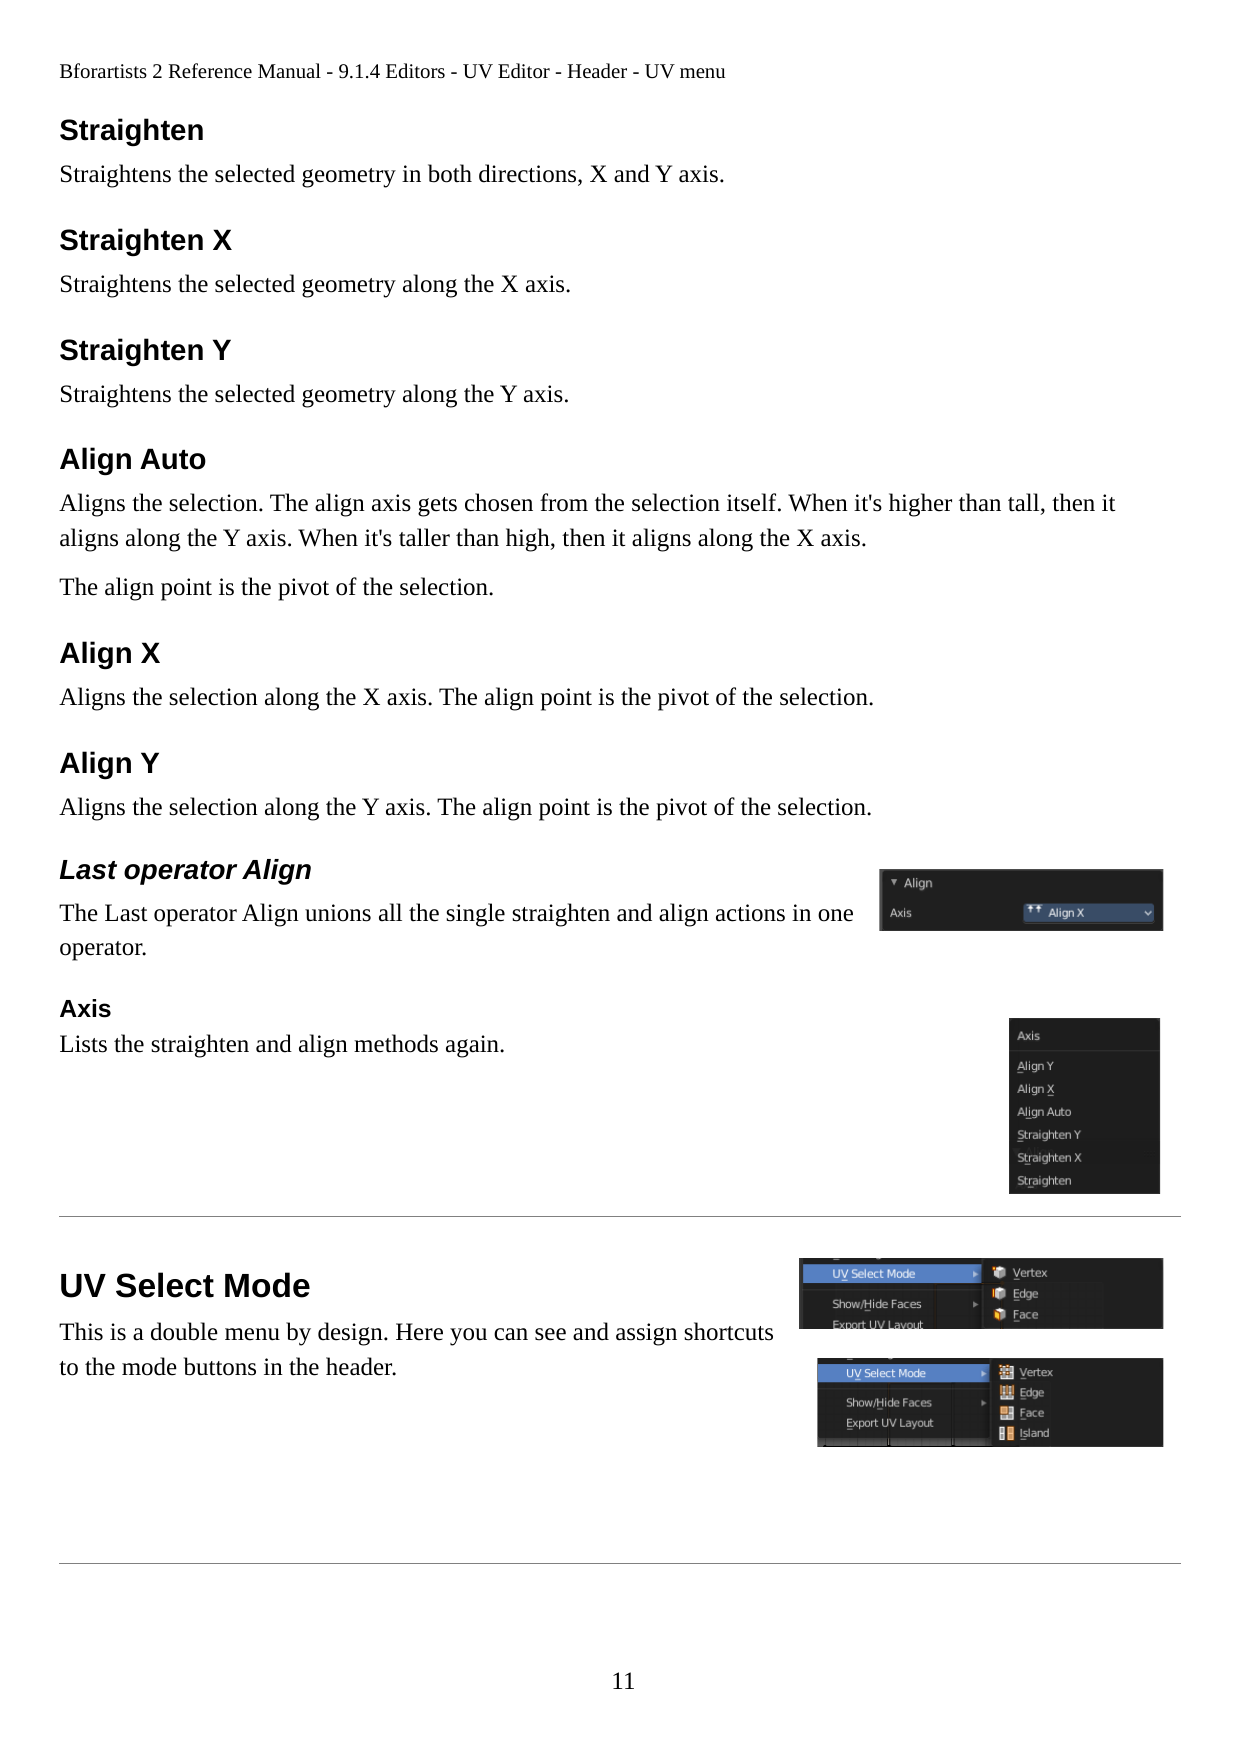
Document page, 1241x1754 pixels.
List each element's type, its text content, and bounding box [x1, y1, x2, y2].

picture [817, 1358, 1164, 1447]
subtitle Align X [59, 636, 1181, 669]
text This is a double menu by design. Here you can see and assign shortcuts to the mode buttons in the header. [59, 1317, 1181, 1381]
text Straightens the selected geometry along the Y axis. [59, 379, 1181, 407]
text Aligns the selection along the X axis. The align point is the pivot of the selection. [59, 682, 1181, 711]
subtitle Align Y [59, 746, 1181, 779]
subtitle Align Auto [59, 442, 1181, 476]
text The Last operator Align unions all the single straighten and align actions in one operator. [59, 898, 1181, 961]
subtitle Straighten Y [59, 332, 1181, 366]
subtitle Last operator Align [59, 853, 1181, 885]
text Straightens the selected geometry in both directions, X and Y axis. [59, 159, 1181, 188]
picture [879, 869, 1164, 931]
text Straightens the selected geometry along the X axis. [59, 269, 1181, 297]
text The align point is the pivot of the selection. [59, 572, 1181, 601]
subtitle Straighten [59, 113, 1181, 146]
subtitle UV Select Mode [59, 1266, 799, 1305]
text Aligns the selection along the Y axis. The align point is the pivot of the selection. [59, 792, 1181, 821]
text Aligns the selection. The align axis gets chosen from the selection itself. When it's higher than tall, then it aligns along the Y axis. When it's taller than high, then it aligns along the X axis. [59, 488, 1181, 552]
subtitle [1164, 1266, 1181, 1305]
picture [1009, 1018, 1161, 1194]
subtitle Straighten X [59, 222, 1181, 256]
text Lists the straighten and align methods again. [59, 1029, 1009, 1057]
subtitle Axis [59, 994, 1181, 1022]
picture [799, 1258, 1164, 1329]
